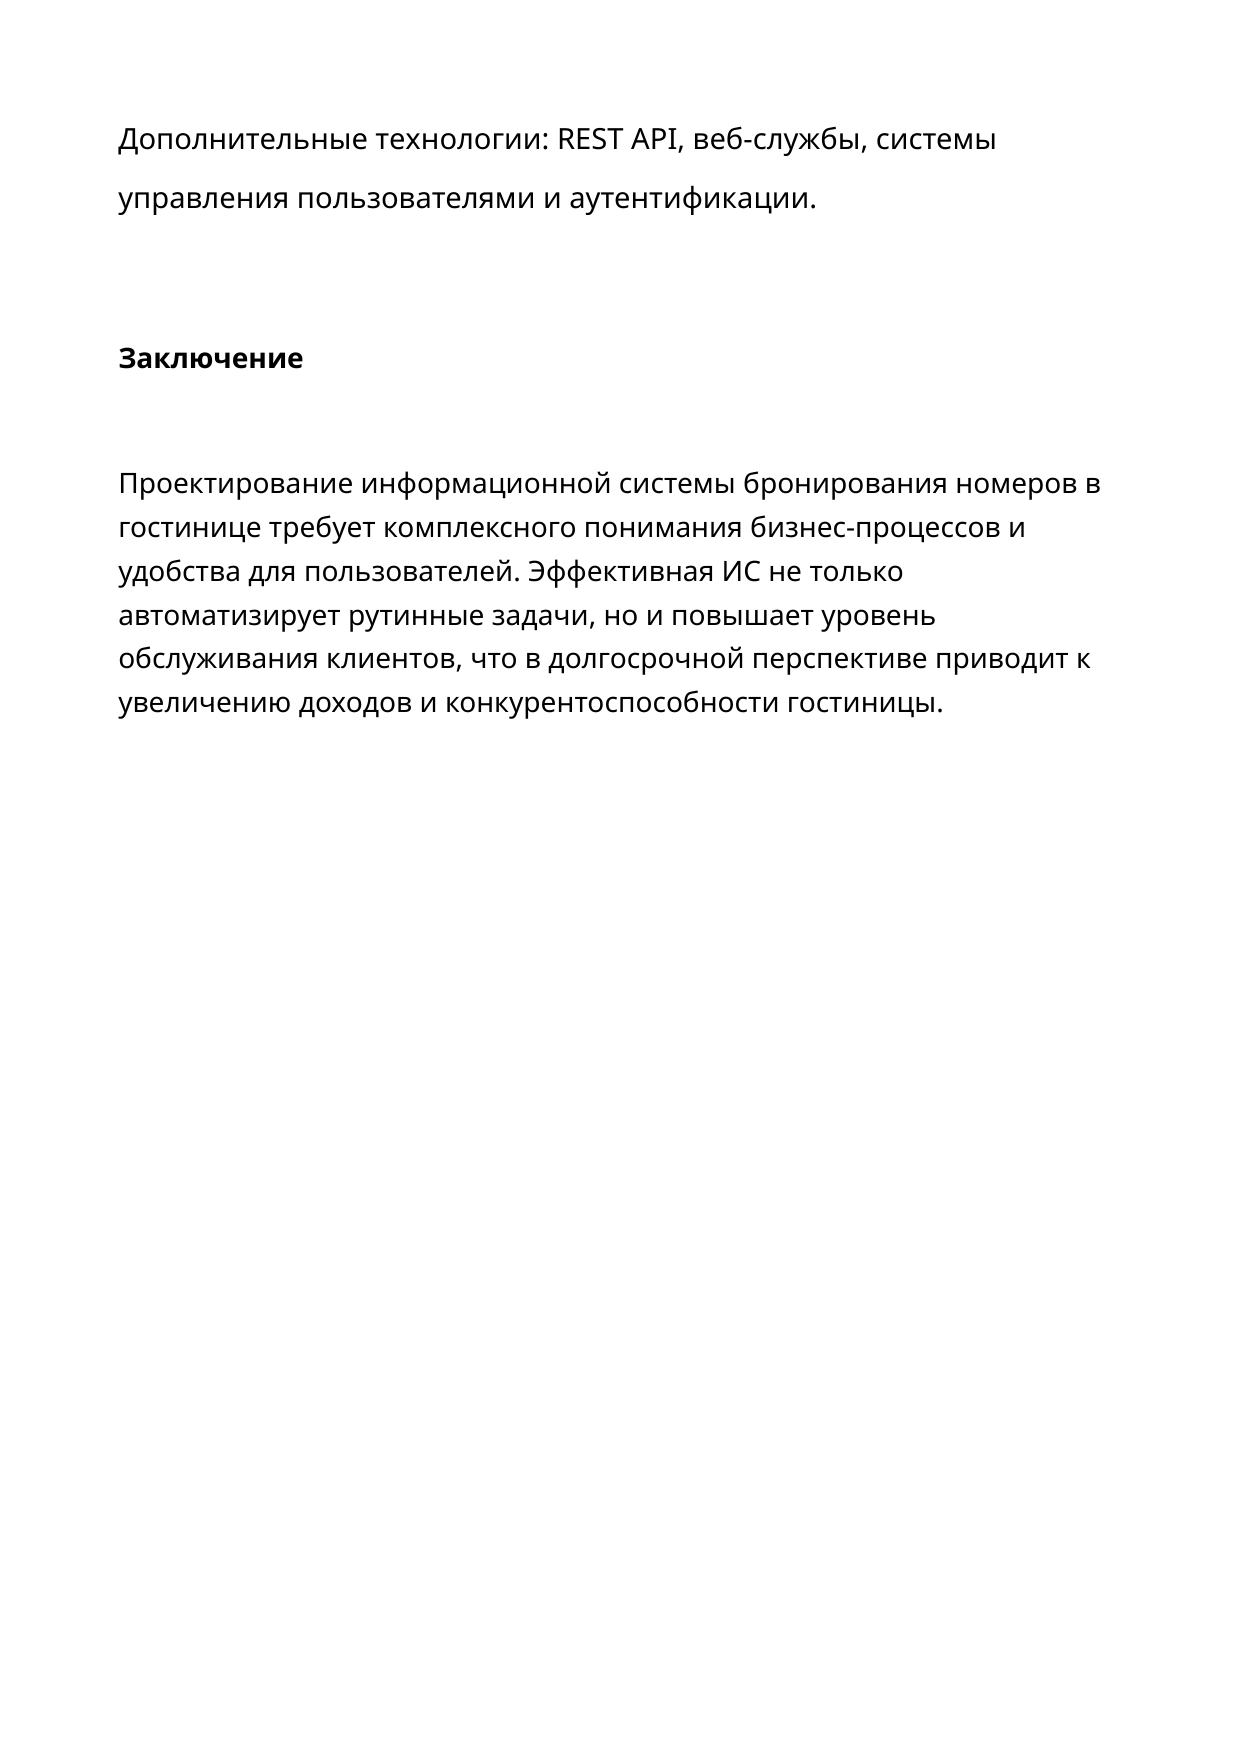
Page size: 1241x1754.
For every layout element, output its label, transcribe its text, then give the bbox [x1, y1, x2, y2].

list Проектирование информационной системы бронирования номеров в гостинице требует комплексного понимания бизнес-процессов и удобства для пользователей. Эффективная ИС не только автоматизирует рутинные задачи, но и повышает уровень обслуживания клиентов, что в долгосрочной перспективе приводит к увеличению доходов и конкурентоспособности гостиницы. [118, 458, 1122, 721]
text Дополнительные технологии: REST API, веб-службы, системы управления пользователями и аутентификации. [118, 118, 1122, 217]
subtitle Заключение [118, 338, 1122, 377]
